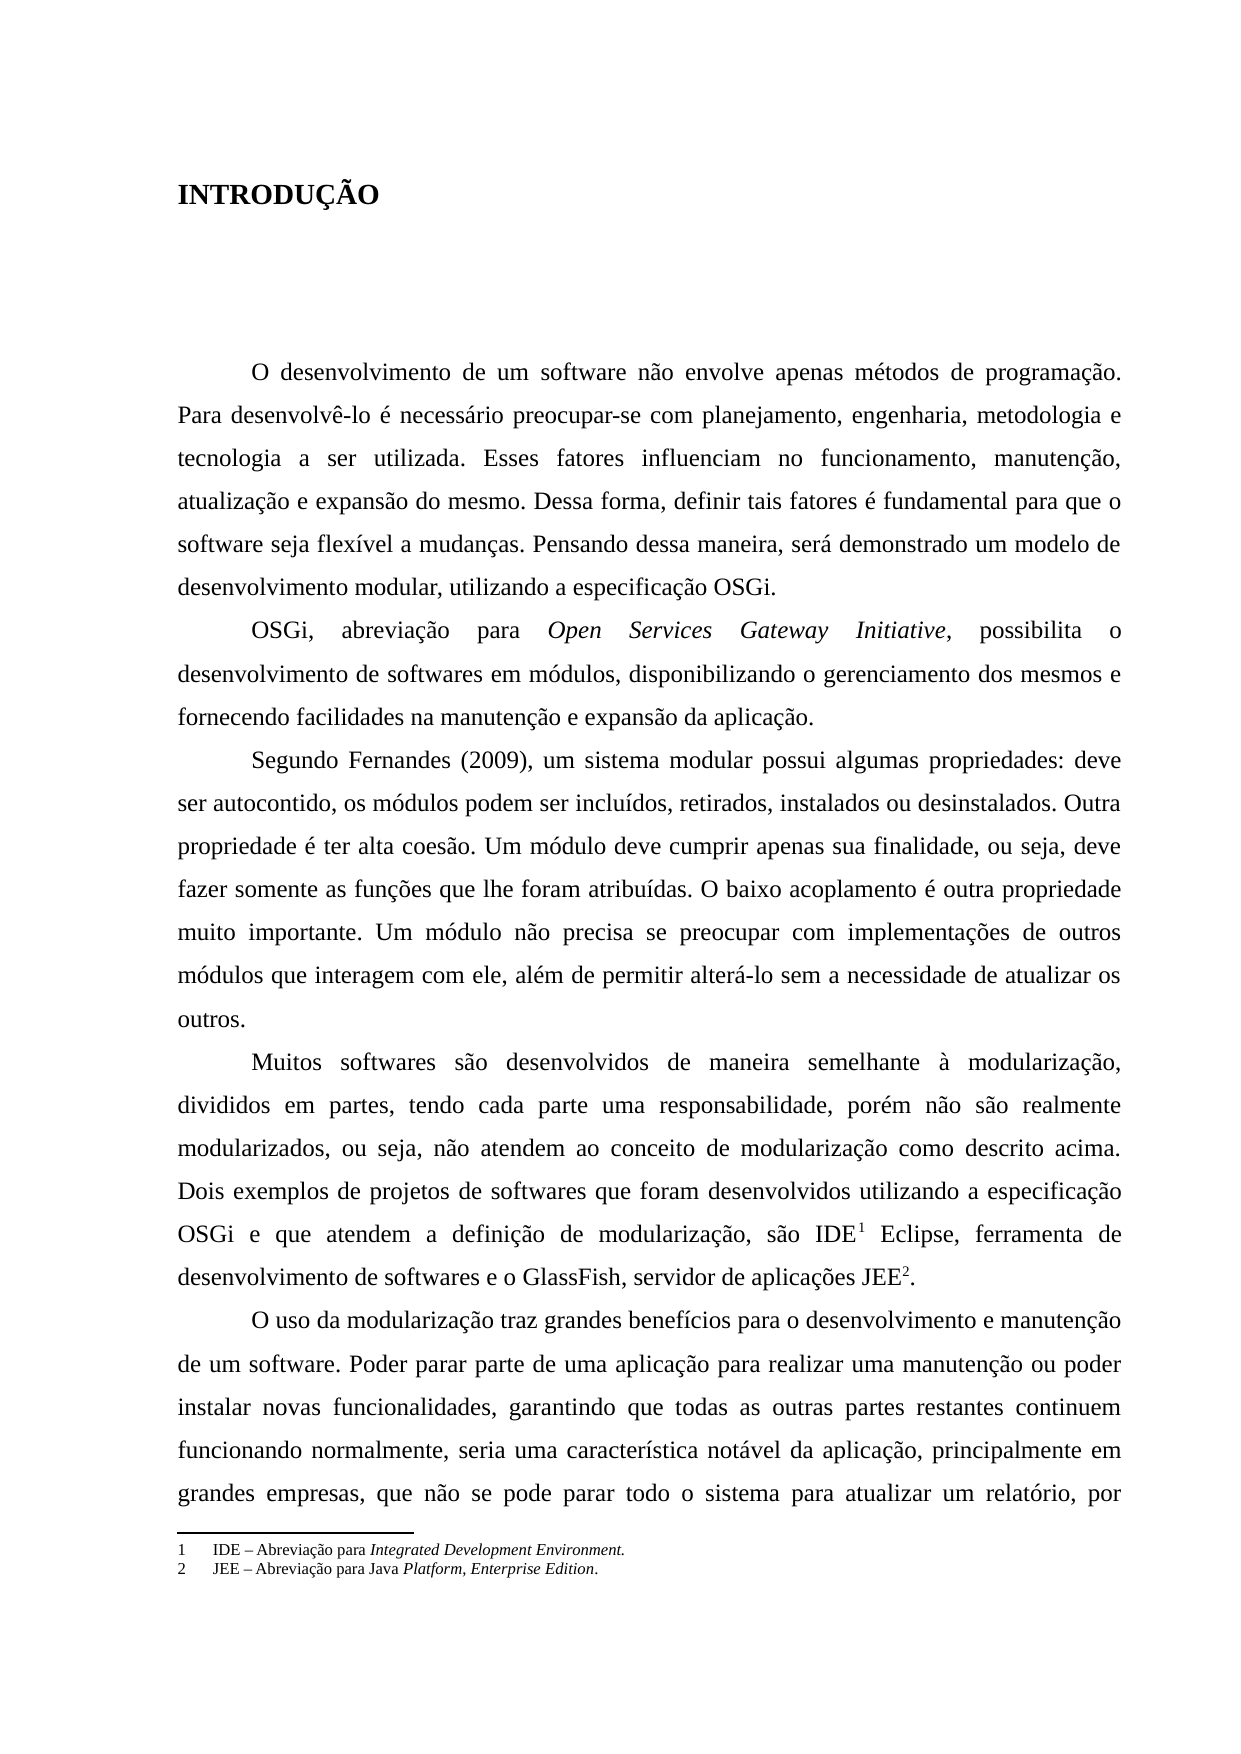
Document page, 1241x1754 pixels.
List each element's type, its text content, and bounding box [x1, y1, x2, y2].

text Segundo Fernandes (2009), um sistema modular possui algumas propriedades: deve ser autocontido, os módulos podem ser incluídos, retirados, instalados ou desinstalados. Outra propriedade é ter alta coesão. Um módulo deve cumprir apenas sua finalidade, ou seja, deve fazer somente as funções que lhe foram atribuídas. O baixo acoplamento é outra propriedade muito importante. Um módulo não precisa se preocupar com implementações de outros módulos que interagem com ele, além de permitir alterá-lo sem a necessidade de atualizar os outros. [177, 745, 1122, 1032]
text O uso da modularização traz grandes benefícios para o desenvolvimento e manutenção de um software. Poder parar parte de uma aplicação para realizar uma manutenção ou poder instalar novas funcionalidades, garantindo que todas as outras partes restantes continuem funcionando normalmente, seria uma característica notável da aplicação, principalmente em grandes empresas, que não se pode parar todo o sistema para atualizar um relatório, por [177, 1306, 1122, 1507]
text OSGi, abreviação para Open Services Gateway Initiative, possibilita o desenvolvimento de softwares em módulos, disponibilizando o gerenciamento dos mesmos e fornecendo facilidades na manutenção e expansão da aplicação. [177, 616, 1122, 731]
text Muitos softwares são desenvolvidos de maneira semelhante à modularização, divididos em partes, tendo cada parte uma responsabilidade, porém não são realmente modularizados, ou seja, não atendem ao conceito de modularização como descrito acima. Dois exemplos de projetos de softwares que foram desenvolvidos utilizando a especificação OSGi e que atendem a definição de modularização, são IDE Eclipse, ferramenta de desenvolvimento de softwares e o GlassFish, servidor de aplicações JEE. [177, 1047, 1122, 1291]
text JEE – Abreviação para Java Platform, Enterprise Edition. [177, 1558, 1122, 1578]
text IDE – Abreviação para Integrated Development Environment. [177, 1539, 1122, 1558]
text O desenvolvimento de um software não envolve apenas métodos de programação. Para desenvolvê-lo é necessário preocupar-se com planejamento, engenharia, metodologia e tecnologia a ser utilizada. Esses fatores influenciam no funcionamento, manutenção, atualização e expansão do mesmo. Dessa forma, definir tais fatores é fundamental para que o software seja flexível a mudanças. Pensando dessa maneira, será demonstrado um modelo de desenvolvimento modular, utilizando a especificação OSGi. [177, 357, 1122, 601]
subtitle Introdução [177, 177, 1122, 211]
